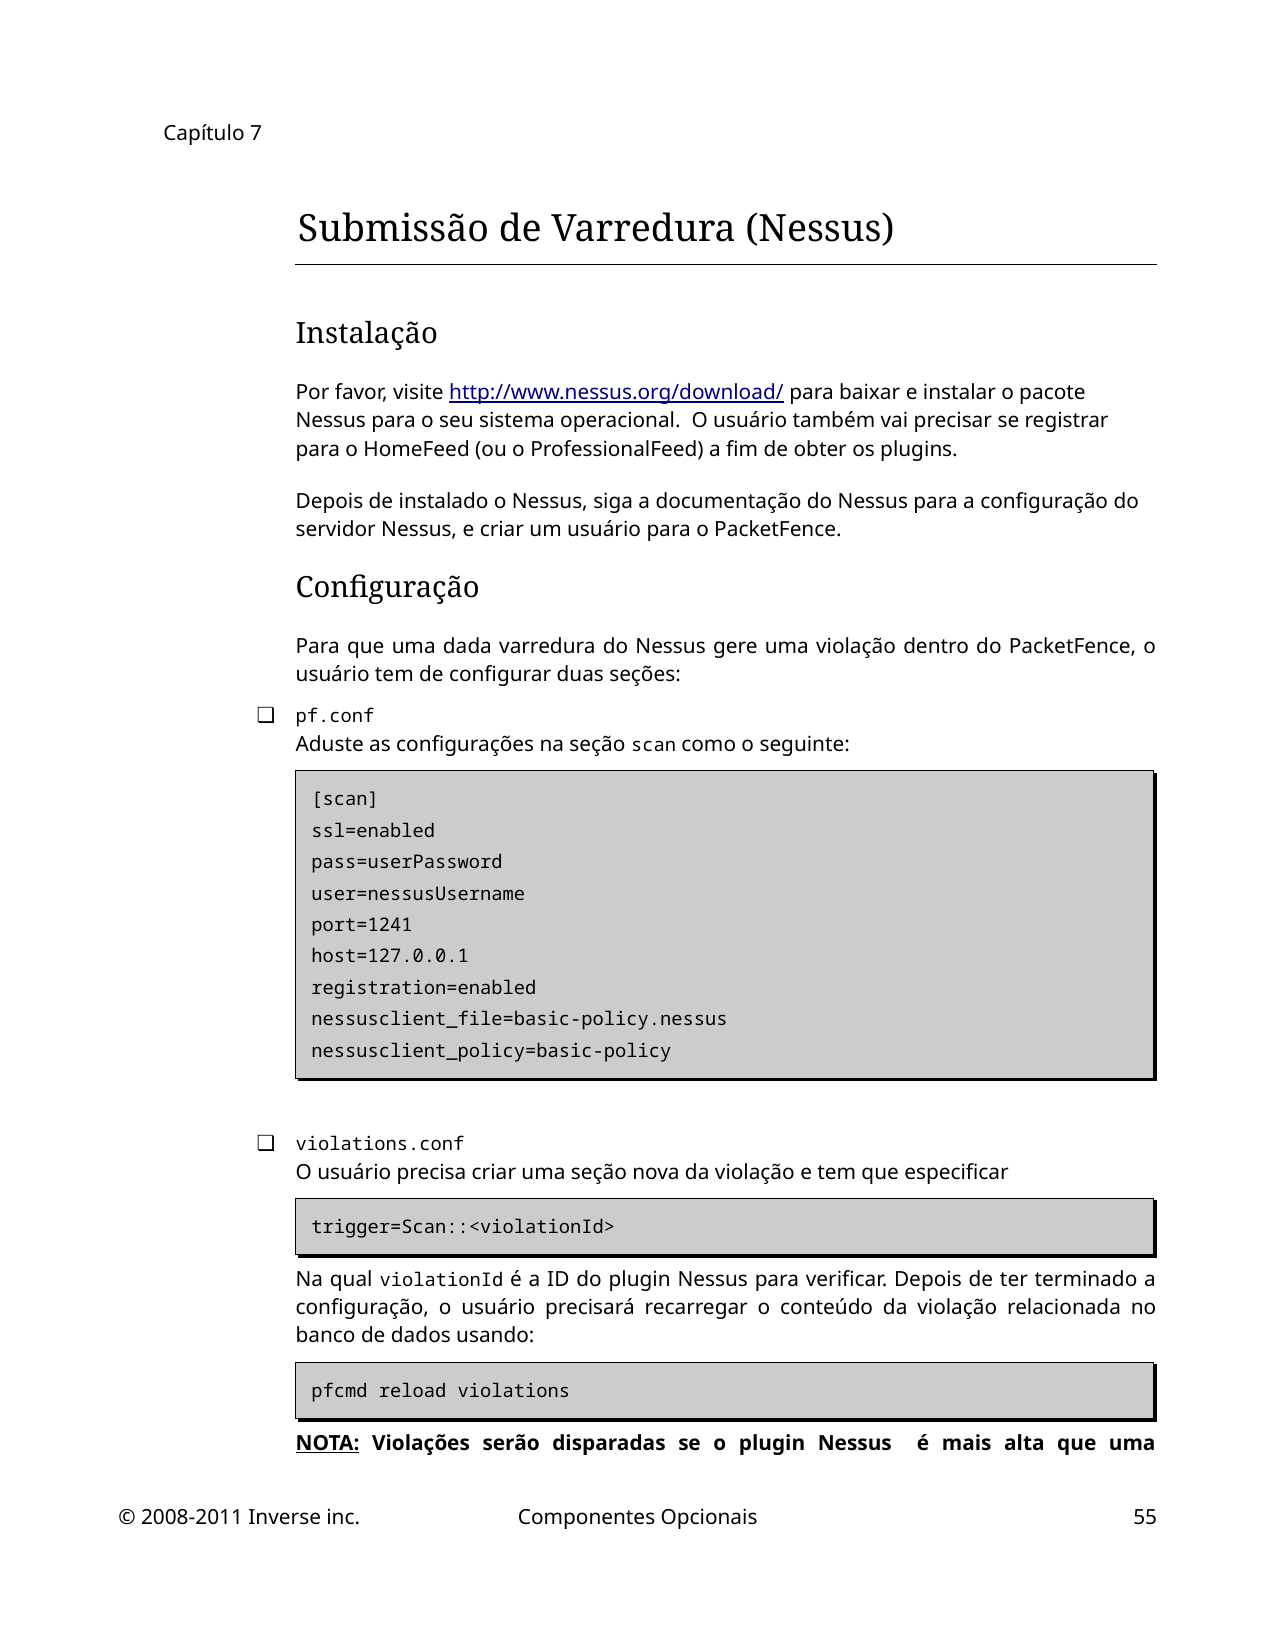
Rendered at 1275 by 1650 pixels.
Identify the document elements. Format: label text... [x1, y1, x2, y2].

list ❏ pf.conf Aduste as configurações na seção scan como o seguinte: [256, 700, 1157, 757]
text trigger=Scan::<violationId> [296, 1199, 1153, 1254]
text pfcmd reload violations [296, 1363, 1153, 1418]
text Para que uma dada varredura do Nessus gere uma violação dentro do PacketFence, o usuário tem de configurar duas seções: [295, 631, 1157, 688]
text Na qual violationId é a ID do plugin Nessus para verificar. Depois de ter terminado a configuração, o usuário precisará recarregar o conteúdo da violação relacionada no banco de dados usando: [295, 1264, 1157, 1349]
text user=nessusUsername [296, 864, 1153, 896]
subtitle Instalação [295, 312, 1157, 352]
text nessusclient_policy=basic-policy [296, 1021, 1153, 1078]
text [scan] [296, 771, 1153, 801]
text pass=userPassword [296, 833, 1153, 864]
text Por favor, visite http://www.nessus.org/download/ para baixar e instalar o pacote Nessus para o seu sistema operacional. O usuário também vai precisar se registrar para o HomeFeed (ou o ProfessionalFeed) a fim de obter os plugins. [295, 377, 1157, 462]
text Depois de instalado o Nessus, siga a documentação do Nessus para a configuração do servidor Nessus, e criar um usuário para o PacketFence. [295, 486, 1157, 543]
text port=1241 [296, 896, 1153, 927]
text nessusclient_file=basic-policy.nessus [296, 990, 1153, 1021]
subtitle Submissão de Varredura (Nessus) [295, 201, 1157, 264]
list ❏ violations.conf O usuário precisa criar uma seção nova da violação e tem que especificar [256, 1128, 1157, 1185]
subtitle Configuração [295, 566, 1157, 606]
text host=127.0.0.1 [296, 927, 1153, 958]
text ssl=enabled [296, 801, 1153, 833]
text NOTA: Violações serão disparadas se o plugin Nessus é mais alta que uma [295, 1428, 1157, 1456]
text registration=enabled [296, 958, 1153, 990]
